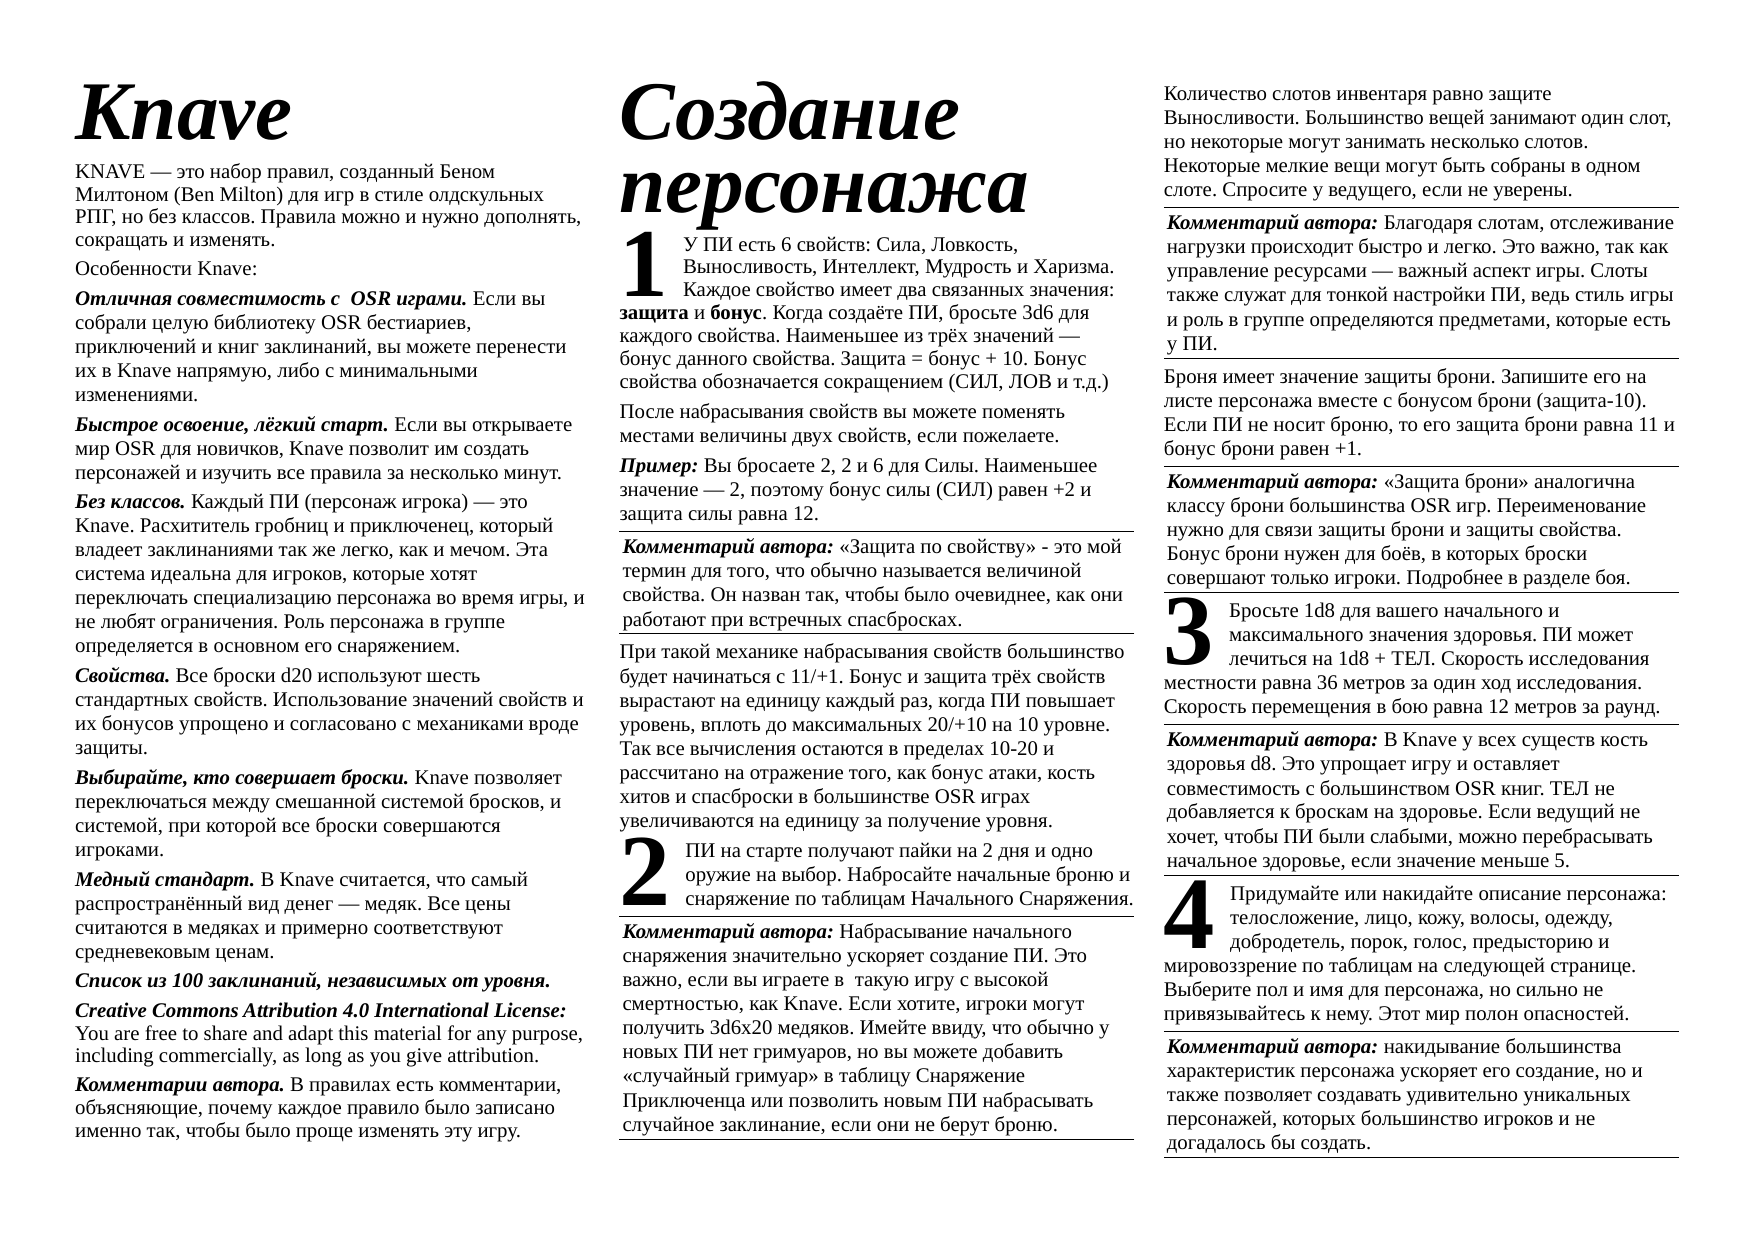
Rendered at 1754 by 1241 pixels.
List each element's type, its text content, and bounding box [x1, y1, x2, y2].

text При такой механике набрасывания свойств большинство будет начинаться с 11/+1. Бонус и защита трёх свойств вырастают на единицу каждый раз, когда ПИ повышает уровень, вплоть до максимальных 20/+10 на 10 уровне. Так все вычисления остаются в пределах 10-20 и рассчитано на отражение того, как бонус атаки, кость хитов и спасброски в большинстве OSR играх увеличиваются на единицу за получение уровня. [619, 639, 1134, 832]
text Комментарий автора: В Knave у всех существ кость здоровья d8. Это упрощает игру и оставляет совместимость с большинством OSR книг. ТЕЛ не добавляется к броскам на здоровье. Если ведущий не хочет, чтобы ПИ были слабыми, можно перебрасывать начальное здоровье, если значение меньше 5. [1164, 725, 1679, 875]
text Комментарий автора: «Защита брони» аналогична классу брони большинства OSR игр. Переименование нужно для связи защиты брони и защиты свойства. Бонус брони нужен для боёв, в которых броски совершают только игроки. Подробнее в разделе боя. [1164, 467, 1679, 592]
text Комментарий автора: «Защита по свойству» - это мой термин для того, что обычно называется величиной свойства. Он назван так, чтобы было очевиднее, как они работают при встречных спасбросках. [619, 532, 1134, 633]
text После набрасывания свойств вы можете поменять местами величины двух свойств, если пожелаете. [619, 399, 1134, 447]
text Комментарий автора: накидывание большинства характеристик персонажа ускоряет его создание, но и также позволяет создавать удивительно уникальных персонажей, которых большинство игроков и не догадалось бы создать. [1164, 1032, 1679, 1157]
text Особенности Knave: [75, 257, 590, 280]
text Creative Commons Attribution 4.0 International License: You are free to share and adapt this material for any purpose, including commercially, as long as you give attribution. [75, 999, 590, 1067]
text Свойства. Все броски d20 используют шесть стандартных свойств. Использование значений свойств и их бонусов упрощено и согласовано с механиками вроде защиты. [75, 663, 590, 759]
text Быстрое освоение, лёгкий старт. Если вы открываете мир OSR для новичков, Knave позволит им создать персонажей и изучить все правила за несколько минут. [75, 412, 590, 484]
text 1У ПИ есть 6 свойств: Сила, Ловкость, Выносливость, Интеллект, Мудрость и Харизма. Каждое свойство имеет два связанных значения: защита и бонус. Когда создаёте ПИ, бросьте 3d6 для каждого свойства. Наименьшее из трёх значений — бонус данного свойства. Защита = бонус + 10. Бонус свойства обозначается сокращением (СИЛ, ЛОВ и т.д.) [619, 233, 1134, 393]
text Выбирайте, кто совершает броски. Knave позволяет переключаться между смешанной системой бросков, и системой, при которой все броски совершаются игроками. [75, 765, 590, 861]
text Knave [75, 81, 590, 154]
text 4Придумайте или накидайте описание персонажа: телосложение, лицо, кожу, волосы, одежду, добродетель, порок, голос, предысторию и мировоззрение по таблицам на следующей странице. Выберите пол и имя для персонажа, но сильно не привязывайтесь к нему. Этот мир полон опасностей. [1164, 881, 1679, 1025]
text Создание персонажа [619, 81, 1134, 227]
text Список из 100 заклинаний, независимых от уровня. [75, 969, 590, 993]
text Комментарии автора. В правилах есть комментарии, объясняющие, почему каждое правило было записано именно так, чтобы было проще изменять эту игру. [75, 1073, 590, 1142]
text Медный стандарт. В Knave считается, что самый распространённый вид денег — медяк. Все цены считаются в медяках и примерно соответствуют средневековым ценам. [75, 867, 590, 963]
text Пример: Вы бросаете 2, 2 и 6 для Силы. Наименьшее значение — 2, поэтому бонус силы (СИЛ) равен +2 и защита силы равна 12. [619, 453, 1134, 525]
text Без классов. Каждый ПИ (персонаж игрока) — это Knave. Расхититель гробниц и приключенец, который владеет заклинаниями так же легко, как и мечом. Эта система идеальна для игроков, которые хотят переключать специализацию персонажа во время игры, и не любят ограничения. Роль персонажа в группе определяется в основном его снаряжением. [75, 490, 590, 657]
text Комментарий автора: Набрасывание начального снаряжения значительно ускоряет создание ПИ. Это важно, если вы играете в такую игру с высокой смертностью, как Knave. Если хотите, игроки могут получить 3d6x20 медяков. Имейте ввиду, что обычно у новых ПИ нет гримуаров, но вы можете добавить «случайный гримуар» в таблицу Снаряжение Приключенца или позволить новым ПИ набрасывать случайное заклинание, если они не берут броню. [619, 917, 1134, 1139]
text 3Бросьте 1d8 для вашего начального и максимального значения здоровья. ПИ может лечиться на 1d8 + ТЕЛ. Скорость исследования местности равна 36 метров за один ход исследования. Скорость перемещения в бою равна 12 метров за раунд. [1164, 598, 1679, 718]
text KNAVE — это набор правил, созданный Беном Милтоном (Ben Milton) для игр в стиле олдскульных РПГ, но без классов. Правила можно и нужно дополнять, сокращать и изменять. [75, 160, 590, 251]
text Броня имеет значение защиты брони. Запишите его на листе персонажа вместе с бонусом брони (защита-10). Если ПИ не носит броню, то его защита брони равна 11 и бонус брони равен +1. [1164, 363, 1679, 460]
text 2ПИ на старте получают пайки на 2 дня и одно оружие на выбор. Набросайте начальные броню и снаряжение по таблицам Начального Снаряжения. [619, 838, 1134, 910]
text Количество слотов инвентаря равно защите Выносливости. Большинство вещей занимают один слот, но некоторые могут занимать несколько слотов. Некоторые мелкие вещи могут быть собраны в одном слоте. Спросите у ведущего, если не уверены. [1164, 81, 1679, 201]
text Отличная совместимость с OSR играми. Если вы собрали целую библиотеку OSR бестиариев, приключений и книг заклинаний, вы можете перенести их в Knave напрямую, либо с минимальными изменениями. [75, 286, 590, 406]
text Комментарий автора: Благодаря слотам, отслеживание нагрузки происходит быстро и легко. Это важно, так как управление ресурсами — важный аспект игры. Слоты также служат для тонкой настройки ПИ, ведь стиль игры и роль в группе определяются предметами, которые есть у ПИ. [1164, 208, 1679, 358]
